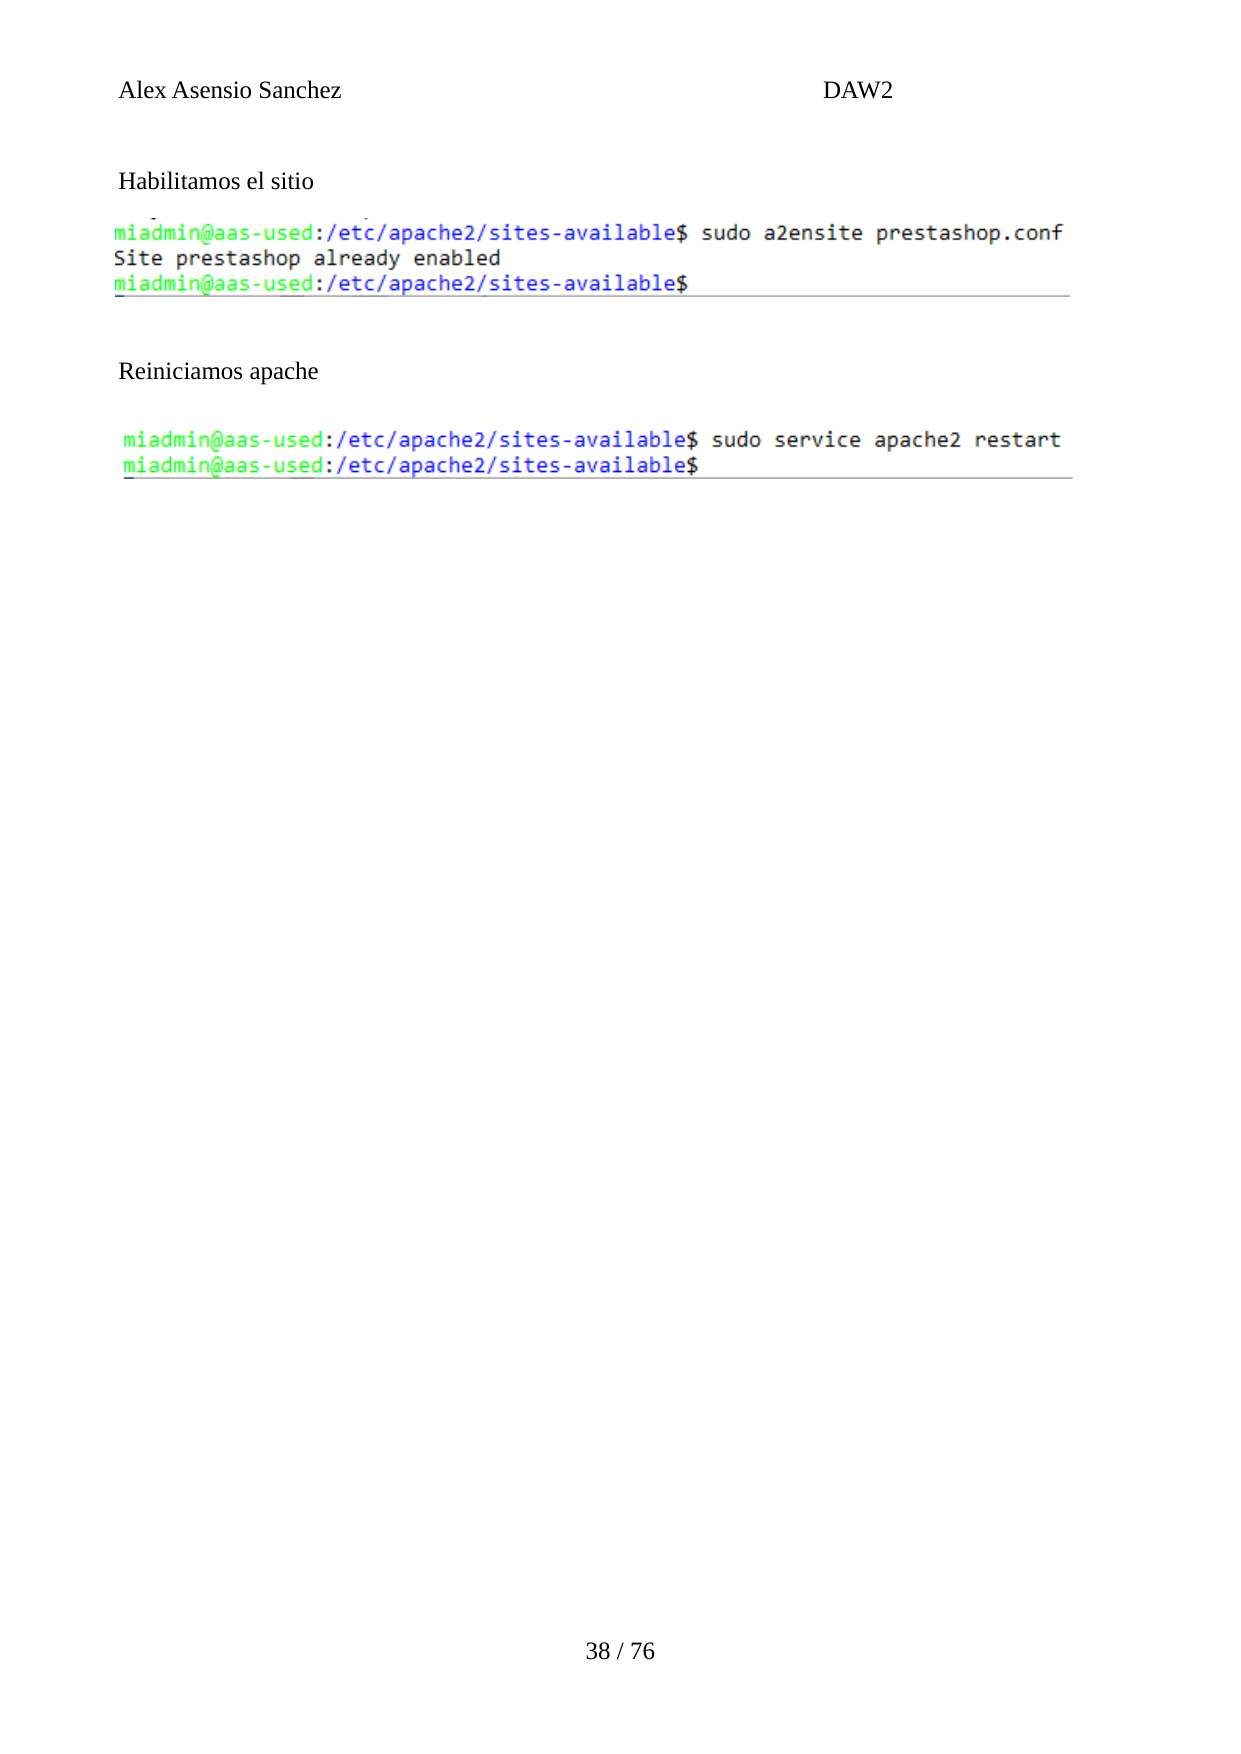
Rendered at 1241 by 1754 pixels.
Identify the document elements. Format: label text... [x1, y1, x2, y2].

text Reiniciamos apache [118, 356, 1122, 385]
text Habilitamos el sitio [118, 166, 1122, 194]
picture [115, 218, 1070, 297]
picture [123, 428, 1073, 479]
